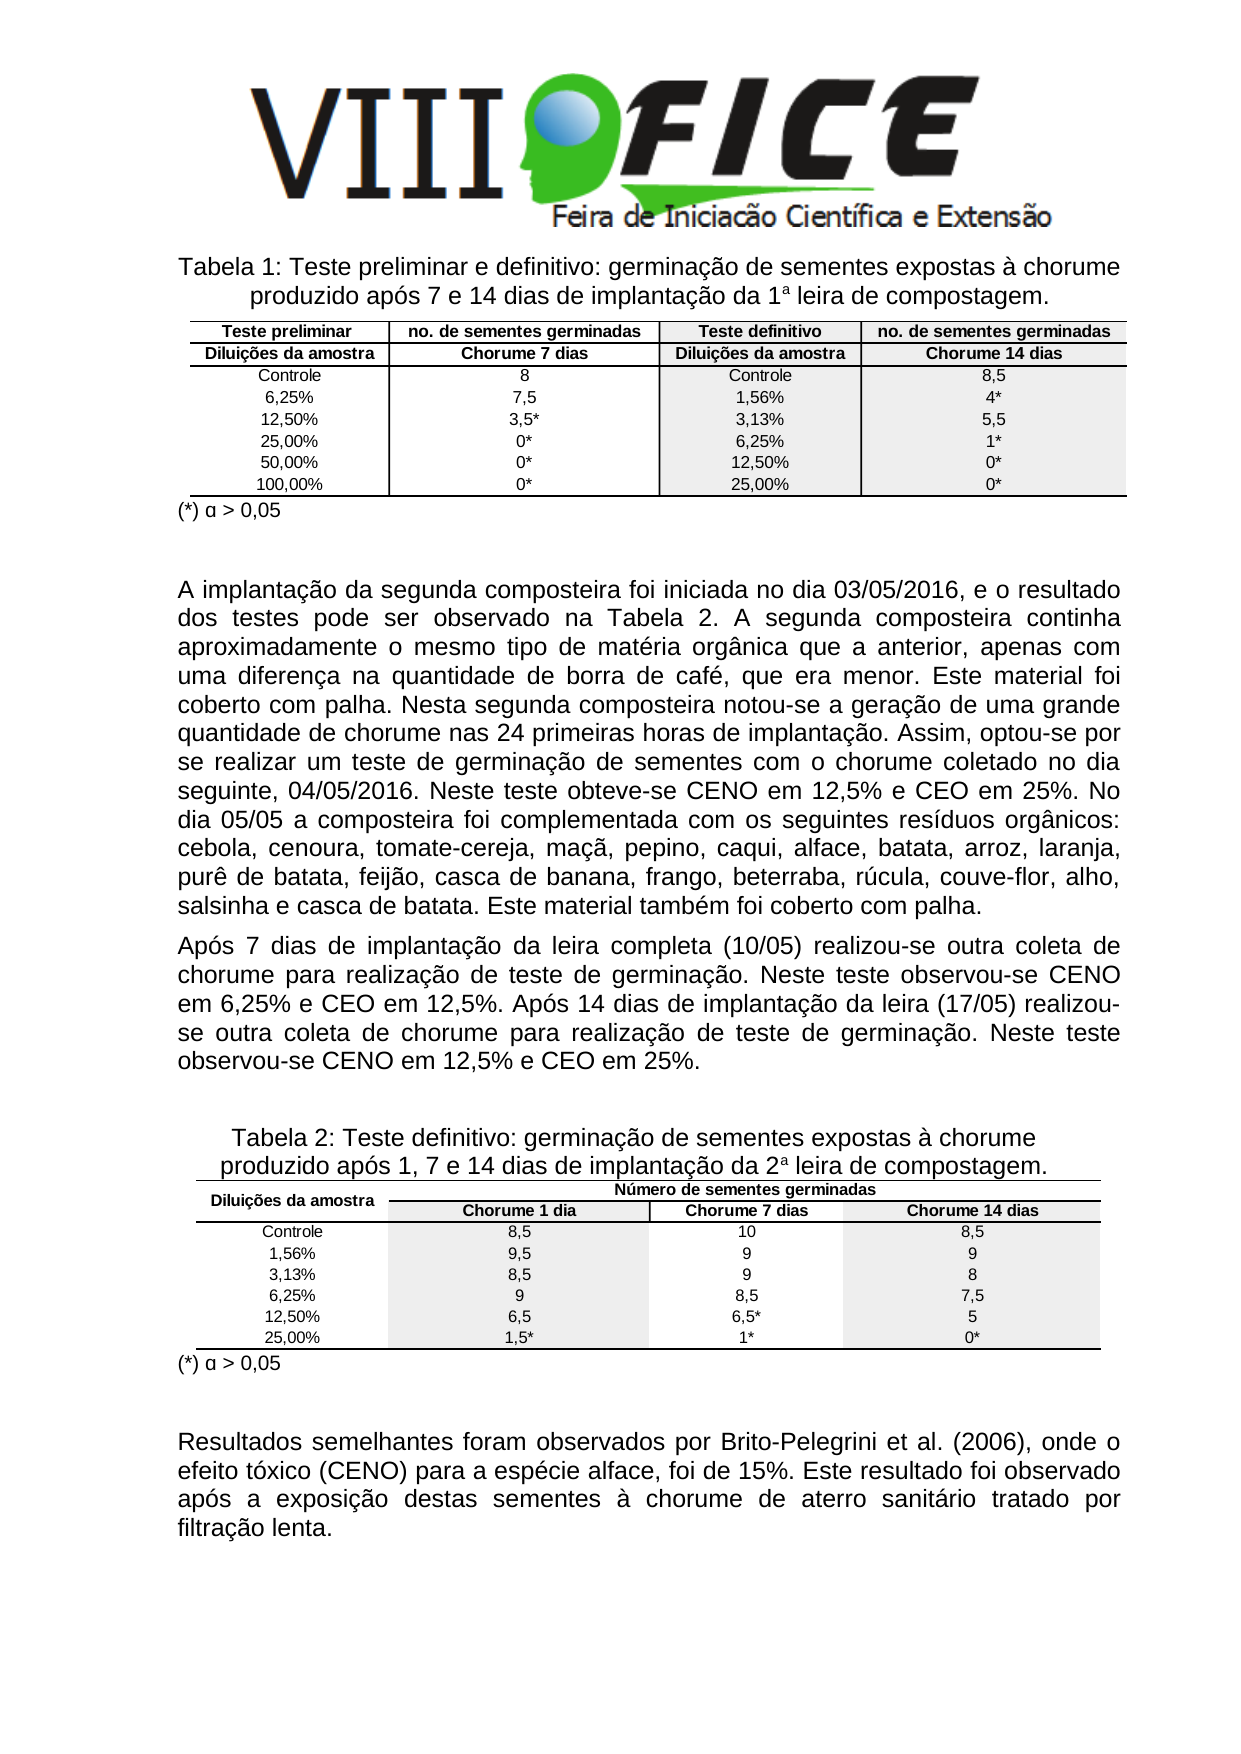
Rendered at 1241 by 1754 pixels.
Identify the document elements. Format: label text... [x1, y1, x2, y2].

text (*) ɑ > 0,05 [177, 1180, 1091, 1375]
text Tabela 1: Teste preliminar e definitivo: germinação de sementes expostas à chorume produzido após 7 e 14 dias de implantação da 1a leira de compostagem. [177, 252, 1122, 309]
text Após 7 dias de implantação da leira completa (10/05) realizou-se outra coleta de chorume para realização de teste de germinação. Neste teste observou-se CENO em 6,25% e CEO em 12,5%. Após 14 dias de implantação da leira (17/05) realizou-se outra coleta de chorume para realização de teste de germinação. Neste teste observou-se CENO em 12,5% e CEO em 25%. [177, 931, 1122, 1075]
text Resultados semelhantes foram observados por Brito-Pelegrini et al. (2006), onde o efeito tóxico (CENO) para a espécie alface, foi de 15%. Este resultado foi observado após a exposição destas sementes à chorume de aterro sanitário tratado por filtração lenta. [177, 1427, 1122, 1542]
text (*) ɑ > 0,05 [177, 321, 1122, 522]
picture [239, 73, 1060, 227]
text Tabela 2: Teste definitivo: germinação de sementes expostas à chorume produzido após 1, 7 e 14 dias de implantação da 2a leira de compostagem. [177, 1123, 1091, 1180]
text A implantação da segunda composteira foi iniciada no dia 03/05/2016, e o resultado dos testes pode ser observado na Tabela 2. A segunda composteira continha aproximadamente o mesmo tipo de matéria orgânica que a anterior, apenas com uma diferença na quantidade de borra de café, que era menor. Este material foi coberto com palha. Nesta segunda composteira notou-se a geração de uma grande quantidade de chorume nas 24 primeiras horas de implantação. Assim, optou-se por se realizar um teste de germinação de sementes com o chorume coletado no dia seguinte, 04/05/2016. Neste teste obteve-se CENO em 12,5% e CEO em 25%. No dia 05/05 a composteira foi complementada com os seguintes resíduos orgânicos: cebola, cenoura, tomate-cereja, maçã, pepino, caqui, alface, batata, arroz, laranja, purê de batata, feijão, casca de banana, frango, beterraba, rúcula, couve-flor, alho, salsinha e casca de batata. Este material também foi coberto com palha. [177, 574, 1122, 919]
